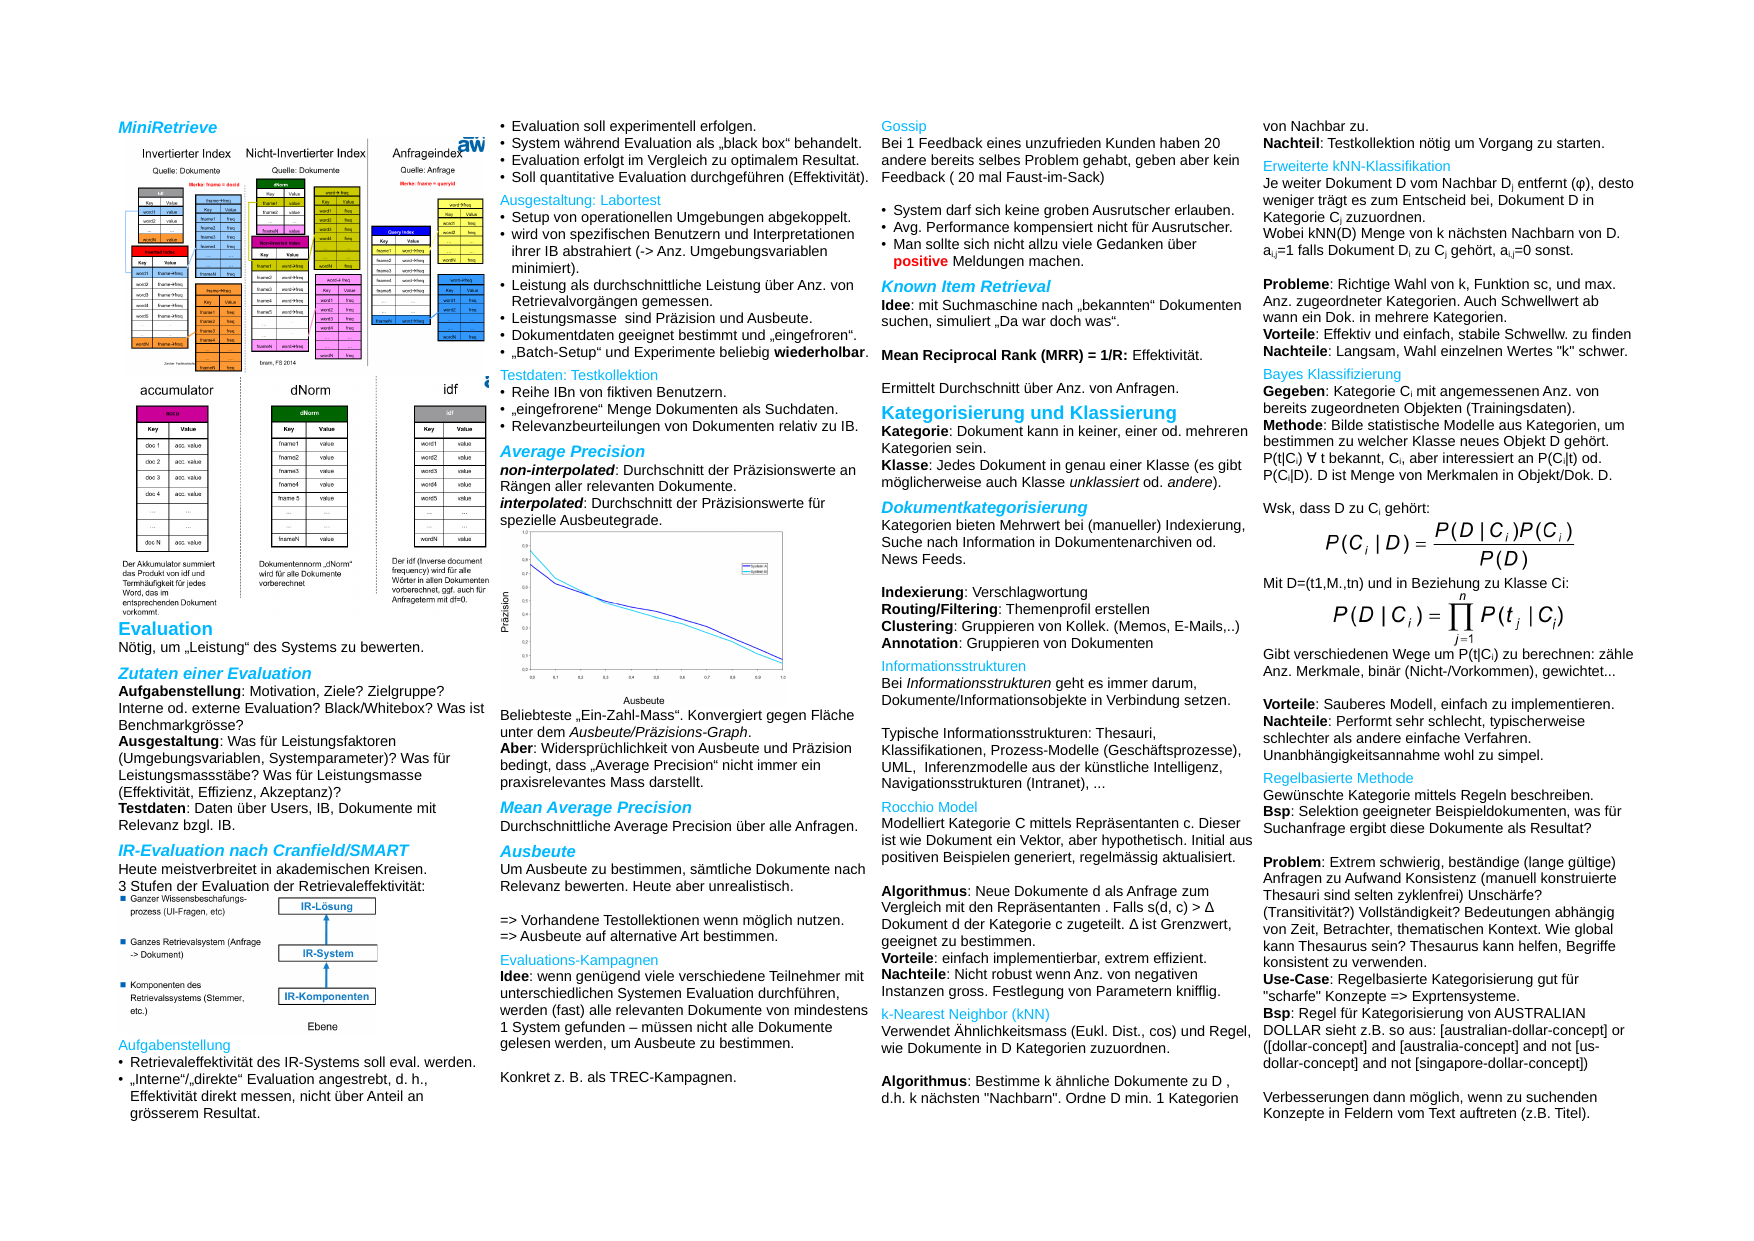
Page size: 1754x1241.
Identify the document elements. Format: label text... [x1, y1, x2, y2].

text Konkret z. B. als TREC-Kampagnen. [500, 1069, 872, 1085]
text Wsk, dass D zu Ci gehört: [1263, 500, 1636, 517]
subtitle Mean Average Precision [500, 798, 872, 817]
picture [1264, 371, 1272, 377]
list Man sollte sich nicht allzu viele Gedanken über positive Meldungen machen. [881, 236, 1254, 269]
picture [120, 137, 489, 618]
text Algorithmus: Bestimme k ähnliche Dokumente zu D , d.h. k nächsten "Nachbarn". Ordne D min. 1 Kategorien [881, 1073, 1254, 1107]
text P(t|Ci) ∀ t bekannt, Ci, aber interessiert an P(Ci|t) od. P(Ci|D). D ist Menge von Merkmalen in Objekt/Dok. D. [1263, 450, 1636, 483]
subtitle MiniRetrieve [118, 118, 491, 137]
picture [1322, 516, 1576, 575]
text Nachteile: Langsam, Wahl einzelnen Wertes "k" schwer. [1263, 343, 1636, 359]
list System darf sich keine groben Ausrutscher erlauben. [881, 202, 1254, 219]
text Algorithmus: Neue Dokumente d als Anfrage zum Vergleich mit den Repräsentanten . Falls s(d, c) > Δ Dokument d der Kategorie c zugeteilt. Δ ist Grenzwert, geeignet zu bestimmen. [881, 882, 1254, 949]
text Use-Case: Regelbasierte Kategorisierung gut für "scharfe" Konzepte => Exprtensysteme. [1263, 971, 1636, 1004]
text Ermittelt Durchschnitt über Anz. von Anfragen. [881, 380, 1254, 397]
picture [1382, 772, 1386, 783]
text Aufgabenstellung: Motivation, Ziele? Zielgruppe? Interne od. externe Evaluation? Black/Whitebox? Was ist Benchmarkgrösse? [118, 683, 491, 733]
list Leistungsmasse sind Präzision und Ausbeute. [500, 310, 872, 327]
text Wobei kNN(D) Menge von k nächsten Nachbarn von D. [1263, 225, 1636, 242]
picture [1264, 163, 1271, 169]
text Nachteile: Performt sehr schlecht, typischerweise schlechter als andere einfache Verfahren. Unanbhängigkeitsannahme wohl zu simpel. [1263, 713, 1636, 763]
text Klasse: Jedes Dokument in genau einer Klasse (es gibt möglicherweise auch Klasse unklassiert od. andere). [881, 457, 1254, 490]
subtitle k-Nearest Neighbor (kNN) [881, 1006, 1254, 1023]
text Problem: Extrem schwierig, beständige (lange gültige) Anfragen zu Aufwand Konsistenz (manuell konstruierte Thesauri sind selten zyklenfrei) Unschärfe? (Transitivität?) Vollständigkeit? Bedeutungen abhängig von Zeit, Betrachter, thematischen Kontext. Wie global kann Thesaurus sein? Thesaurus kann helfen, Begriffe konsistent zu verwenden. [1263, 853, 1636, 971]
picture [118, 893, 378, 1037]
text Je weiter Dokument D vom Nachbar Dj entfernt (φ), desto weniger trägt es zum Entscheid bei, Dokument D in Kategorie Cj zuzuordnen. [1263, 175, 1636, 225]
list Leistung als durchschnittliche Leistung über Anz. von Retrievalvorgängen gemessen. [500, 276, 872, 310]
subtitle Bayes Klassifizierung [1263, 366, 1636, 383]
subtitle Ausbeute [500, 842, 872, 861]
picture [1331, 591, 1567, 646]
text Methode: Bilde statistische Modelle aus Kategorien, um bestimmen zu welcher Klasse neues Objekt D gehört. [1263, 416, 1636, 450]
list Dokumentdaten geeignet bestimmt und „eingefroren“. [500, 327, 872, 343]
text Bei Informationsstrukturen geht es immer darum, Dokumente/Informationsobjekte in Verbindung setzen. [881, 674, 1254, 708]
list Soll quantitative Evaluation durchgeführen (Effektivität). [500, 169, 872, 186]
text Typische Informationsstrukturen: Thesauri, Klassifikationen, Prozess-Modelle (Geschäftsprozesse), UML, Inferenzmodelle aus der künstliche Intelligenz, Navigationsstrukturen (Intranet), ... [881, 725, 1254, 792]
text Nachteil: Testkollektion nötig um Vorgang zu starten. [1263, 135, 1636, 152]
list wird von spezifischen Benutzern und Interpretationen ihrer IB abstrahiert (-> Anz. Umgebungsvariablen minimiert). [500, 226, 872, 276]
text Clustering: Gruppieren von Kollek. (Memos, E-Mails,..) [881, 618, 1254, 634]
list „Interne“/„direkte“ Evaluation angestrebt, d. h., Effektivität direkt messen, nicht über Anteil an grösserem Resultat. [118, 1071, 491, 1121]
text Bsp: Selektion geeigneter Beispieldokumenten, was für Suchanfrage ergibt diese Dokumente als Resultat? [1263, 803, 1636, 837]
text Bsp: Regel für Kategorisierung von AUSTRALIAN DOLLAR sieht z.B. so aus: [australian-dollar-concept] or ([dollar-concept] and [australia-concept] and not [us-dollar-concept] and not [singapore-dollar-concept]) [1263, 1004, 1636, 1071]
subtitle Evaluations-Kampagnen [500, 951, 872, 968]
text Nachteile: Nicht robust wenn Anz. von negativen Instanzen gross. Festlegung von Parametern knifflig. [881, 966, 1254, 999]
subtitle Kategorisierung und Klassierung [881, 402, 1254, 423]
text 3 Stufen der Evaluation der Retrievaleffektivität: [118, 877, 491, 894]
subtitle Testdaten: Testkollektion [500, 367, 872, 384]
text Probleme: Richtige Wahl von k, Funktion sc, und max. Anz. zugeordneter Kategorien. Auch Schwellwert ab wann ein Dok. in mehrere Kategorien. [1263, 276, 1636, 326]
subtitle Regelbasierte Methode [1263, 769, 1636, 786]
subtitle Aufgabenstellung [118, 900, 491, 1054]
subtitle Average Precision [500, 442, 872, 461]
text Testdaten: Daten über Users, IB, Dokumente mit Relevanz bzgl. IB. [118, 800, 491, 833]
text Kategorie: Dokument kann in keiner, einer od. mehreren Kategorien sein. [881, 423, 1254, 457]
text Durchschnittliche Average Precision über alle Anfragen. [500, 817, 872, 834]
text Beliebteste „Ein-Zahl-Mass“. Konvergiert gegen Fläche unter dem Ausbeute/Präzisions-Graph. [500, 707, 872, 740]
picture [501, 957, 508, 963]
text Verwendet Ähnlichkeitsmass (Eukl. Dist., cos) und Regel, wie Dokumente in D Kategorien zuzuordnen. [881, 1023, 1254, 1056]
subtitle IR-Evaluation nach Cranfield/SMART [118, 841, 491, 860]
text Um Ausbeute zu bestimmen, sämtliche Dokumente nach Relevanz bewerten. Heute aber unrealistisch. [500, 861, 872, 894]
subtitle Dokumentkategorisierung [881, 498, 1254, 517]
text Verbesserungen dann möglich, wenn zu suchenden Konzepte in Feldern vom Text auftreten (z.B. Titel). [1263, 1088, 1636, 1122]
list „eingefrorene“ Menge Dokumenten als Suchdaten. [500, 401, 872, 417]
text Mit D=(t1,M.,tn) und in Beziehung zu Klasse Ci: [1263, 517, 1636, 591]
subtitle Rocchio Model [881, 798, 1254, 815]
text Indexierung: Verschlagwortung [881, 584, 1254, 601]
subtitle Known Item Retrieval [881, 277, 1254, 296]
text Heute meistverbreitet in akademischen Kreisen. [118, 860, 491, 877]
text Ausgestaltung: Was für Leistungsfaktoren (Umgebungsvariablen, Systemparameter)? Was für Leistungsmassstäbe? Was für Leistungsmasse (Effektivität, Effizienz, Akzeptanz)? [118, 733, 491, 800]
text Gegeben: Kategorie Ci mit angemessenen Anz. von bereits zugeordneten Objekten (Trainingsdaten). [1263, 383, 1636, 416]
text non-interpolated: Durchschnitt der Präzisionswerte an Rängen aller relevanten Dokumente. [500, 461, 872, 495]
text Gewünschte Kategorie mittels Regeln beschreiben. [1263, 786, 1636, 803]
subtitle Gossip [881, 118, 1254, 135]
picture [136, 1039, 140, 1050]
text Gibt verschiedenen Wege um P(t|Ci) zu berechnen: zähle Anz. Merkmale, binär (Nicht-/Vorkommen), gewichtet... [1263, 591, 1636, 679]
text Bei 1 Feedback eines unzufrieden Kunden haben 20 andere bereits selbes Problem gehabt, geben aber kein Feedback ( 20 mal Faust-im-Sack) [881, 135, 1254, 185]
text => Ausbeute auf alternative Art bestimmen. [500, 928, 872, 945]
subtitle Zutaten einer Evaluation [118, 663, 491, 683]
list „Batch-Setup“ und Experimente beliebig wiederholbar. [500, 343, 872, 360]
list Retrievaleffektivität des IR-Systems soll eval. werden. [118, 1054, 491, 1071]
text ai,j=1 falls Dokument Di zu Cj gehört, ai,j=0 sonst. [1263, 242, 1636, 259]
text Vorteile: Effektiv und einfach, stabile Schwellw. zu finden [1263, 326, 1636, 343]
text Idee: mit Suchmaschine nach „bekannten“ Dokumenten suchen, simuliert „Da war doch was“. [881, 296, 1254, 330]
subtitle Informationsstrukturen [881, 658, 1254, 674]
subtitle Ausgestaltung: Labortest [500, 192, 872, 209]
list Evaluation soll experimentell erfolgen. [500, 118, 872, 135]
list Setup von operationellen Umgebungen abgekoppelt. [500, 209, 872, 226]
text Routing/Filtering: Themenprofil erstellen [881, 601, 1254, 618]
text => Vorhandene Testollektionen wenn möglich nutzen. [500, 911, 872, 928]
text Nötig, um „Leistung“ des Systems zu bewerten. [118, 639, 491, 656]
text von Nachbar zu. [1263, 118, 1636, 135]
list Avg. Performance kompensiert nicht für Ausrutscher. [881, 219, 1254, 236]
text Aber: Widersprüchlichkeit von Ausbeute und Präzision bedingt, dass „Average Precision“ nicht immer ein praxisrelevantes Mass darstellt. [500, 740, 872, 790]
text Mean Reciprocal Rank (MRR) = 1/R: Effektivität. [881, 347, 1254, 363]
text interpolated: Durchschnitt der Präzisionswerte für spezielle Ausbeutegrade. [500, 495, 872, 528]
text Annotation: Gruppieren von Dokumenten [881, 634, 1254, 651]
list Evaluation erfolgt im Vergleich zu optimalem Resultat. [500, 152, 872, 169]
text Kategorien bieten Mehrwert bei (manueller) Indexierung, Suche nach Information in Dokumentenarchiven od. News Feeds. [881, 517, 1254, 567]
text Idee: wenn genügend viele verschiedene Teilnehmer mit unterschiedlichen Systemen Evaluation durchführen, werden (fast) alle relevanten Dokumente von mindestens 1 System gefunden – müssen nicht alle Dokumente gelesen werden, um Ausbeute zu bestimmen. [500, 968, 872, 1052]
list Relevanzbeurteilungen von Dokumenten relativ zu IB. [500, 417, 872, 434]
text Vorteile: einfach implementierbar, extrem effizient. [881, 949, 1254, 966]
list System während Evaluation als „black box“ behandelt. [500, 135, 872, 152]
subtitle Erweiterte kNN-Klassifikation [1263, 158, 1636, 175]
picture [499, 528, 786, 707]
list Reihe IBn von fiktiven Benutzern. [500, 384, 872, 401]
subtitle Evaluation [118, 142, 491, 639]
text Modelliert Kategorie C mittels Repräsentanten c. Dieser ist wie Dokument ein Vektor, aber hypothetisch. Initial aus positiven Beispielen generiert, regelmässig aktualisiert. [881, 815, 1254, 865]
text Vorteile: Sauberes Modell, einfach zu implementieren. [1263, 696, 1636, 713]
